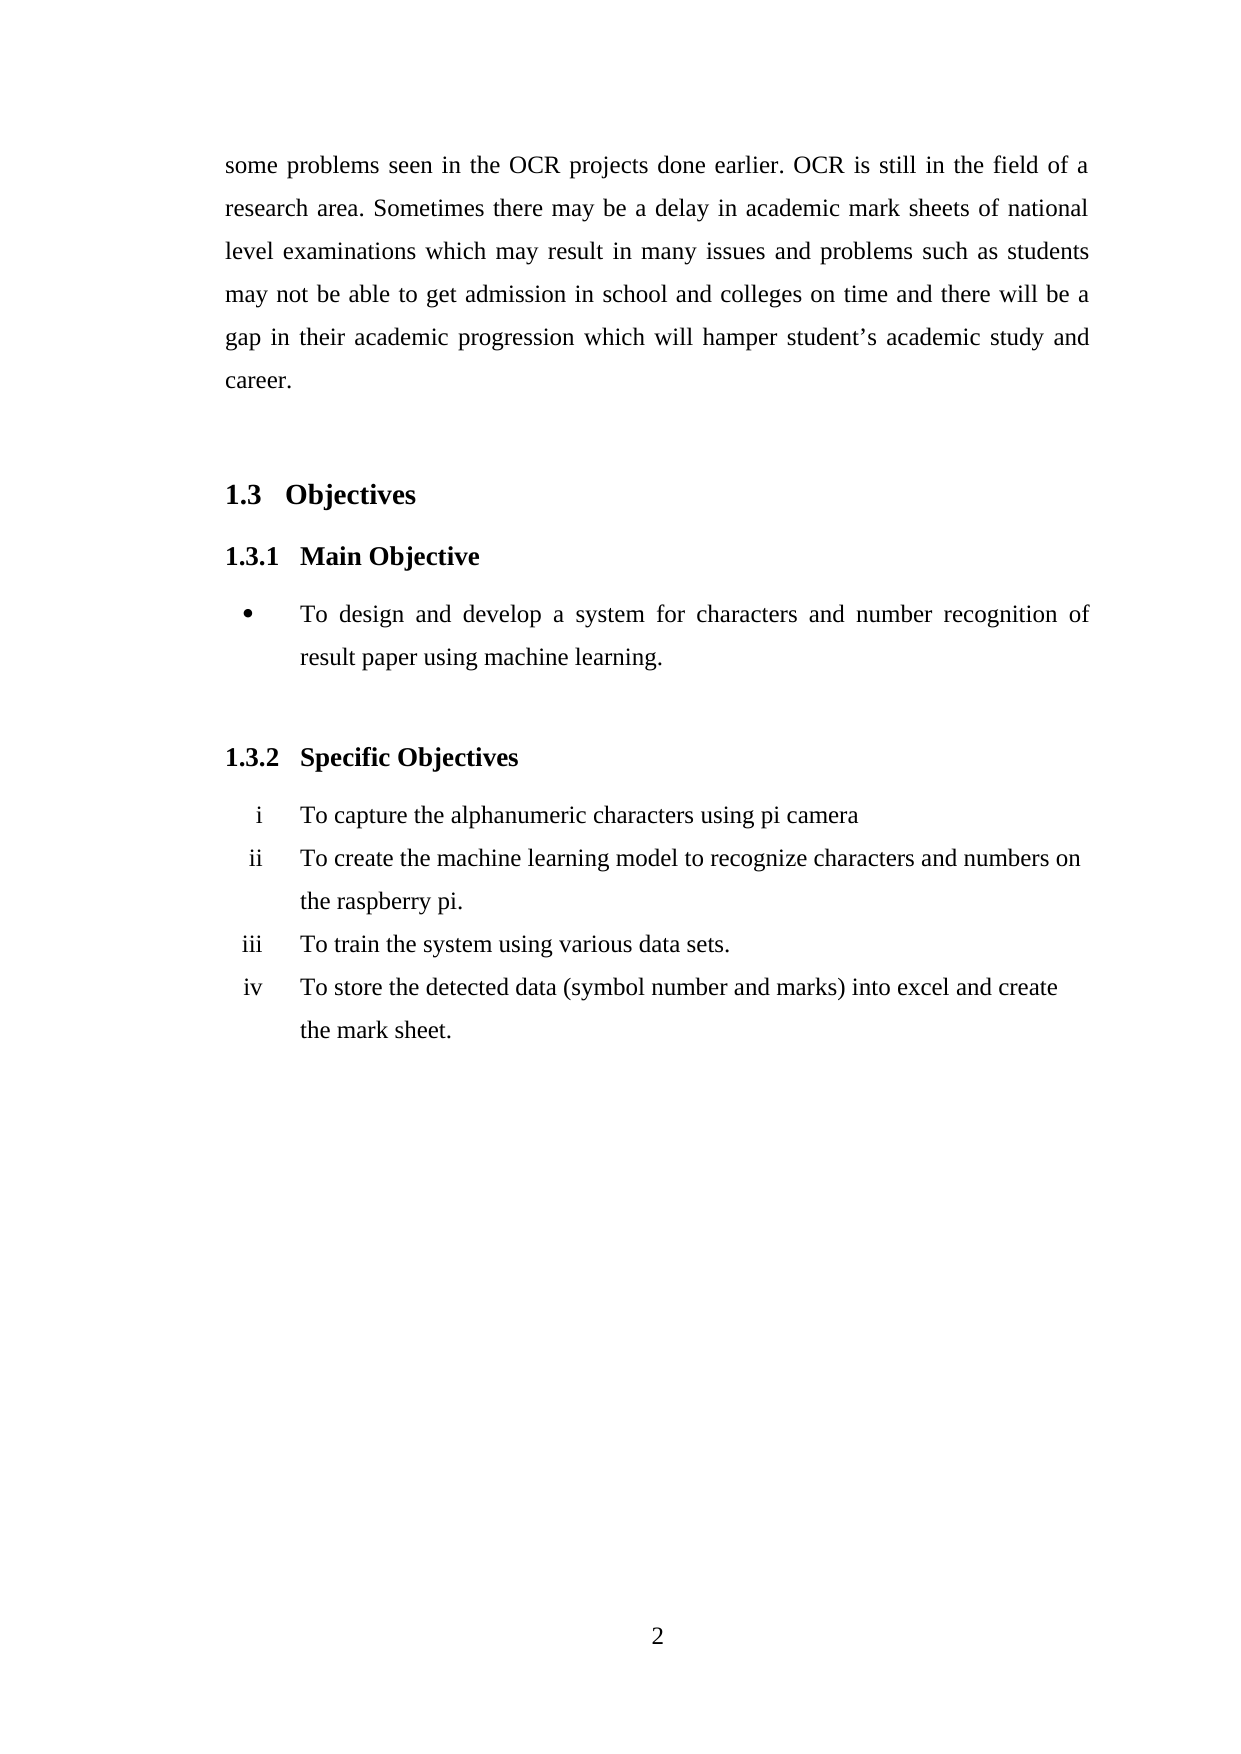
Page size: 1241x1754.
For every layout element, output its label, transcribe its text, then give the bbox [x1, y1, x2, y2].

list To capture the alphanumeric characters using pi camera [262, 800, 1090, 829]
list To train the system using various data sets. [262, 929, 1090, 958]
subtitle Objectives [225, 477, 1090, 510]
subtitle Specific Objectives [225, 741, 1090, 772]
list To design and develop a system for characters and number recognition of result paper using machine learning. [244, 599, 1090, 671]
subtitle Main Objective [225, 540, 1090, 571]
list To create the machine learning model to recognize characters and numbers on the raspberry pi. [262, 843, 1090, 915]
text some problems seen in the OCR projects done earlier. OCR is still in the field of a research area. Sometimes there may be a delay in academic mark sheets of national level examinations which may result in many issues and problems such as students may not be able to get admission in school and colleges on time and there will be a gap in their academic progression which will hamper student’s academic study and career. [225, 150, 1090, 394]
list To store the detected data (symbol number and marks) into excel and create the mark sheet. [262, 972, 1090, 1044]
